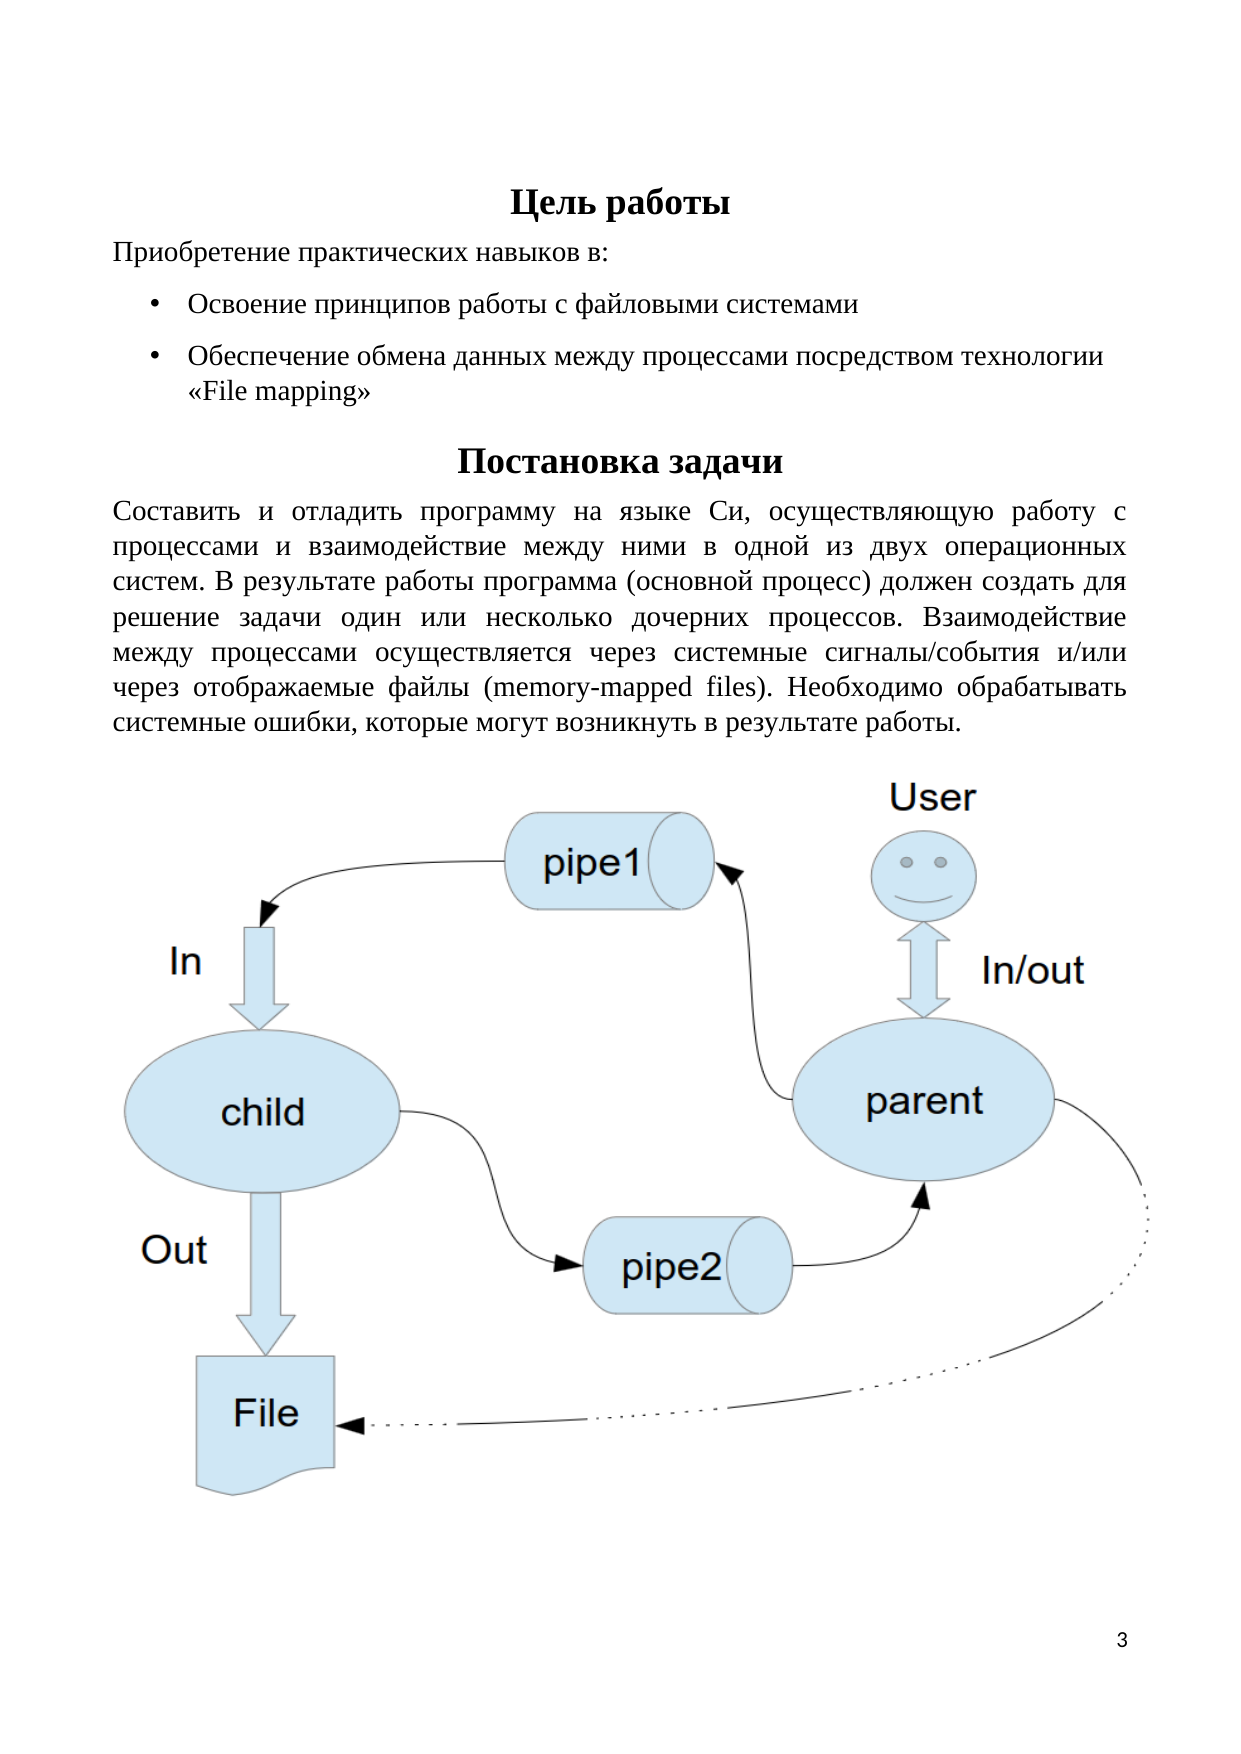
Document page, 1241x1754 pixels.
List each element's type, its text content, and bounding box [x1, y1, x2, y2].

picture [95, 777, 1176, 1502]
text Составить и отладить программу на языке Си, осуществляющую работу с процессами и взаимодействие между ними в одной из двух операционных систем. В результате работы программа (основной процесс) должен создать для решение задачи один или несколько дочерних процессов. Взаимодействие между процессами осуществляется через системные сигналы/события и/или через отображаемые файлы (memory-mapped files). Необходимо обрабатывать системные ошибки, которые могут возникнуть в результате работы. [112, 493, 1128, 738]
subtitle Постановка задачи [112, 438, 1128, 481]
list Обеспечение обмена данных между процессами посредством технологии «File mapping» [150, 338, 1128, 407]
subtitle Цель работы [112, 179, 1128, 223]
list Освоение принципов работы с файловыми системами [150, 286, 1128, 320]
text Приобретение практических навыков в: [112, 234, 1128, 268]
